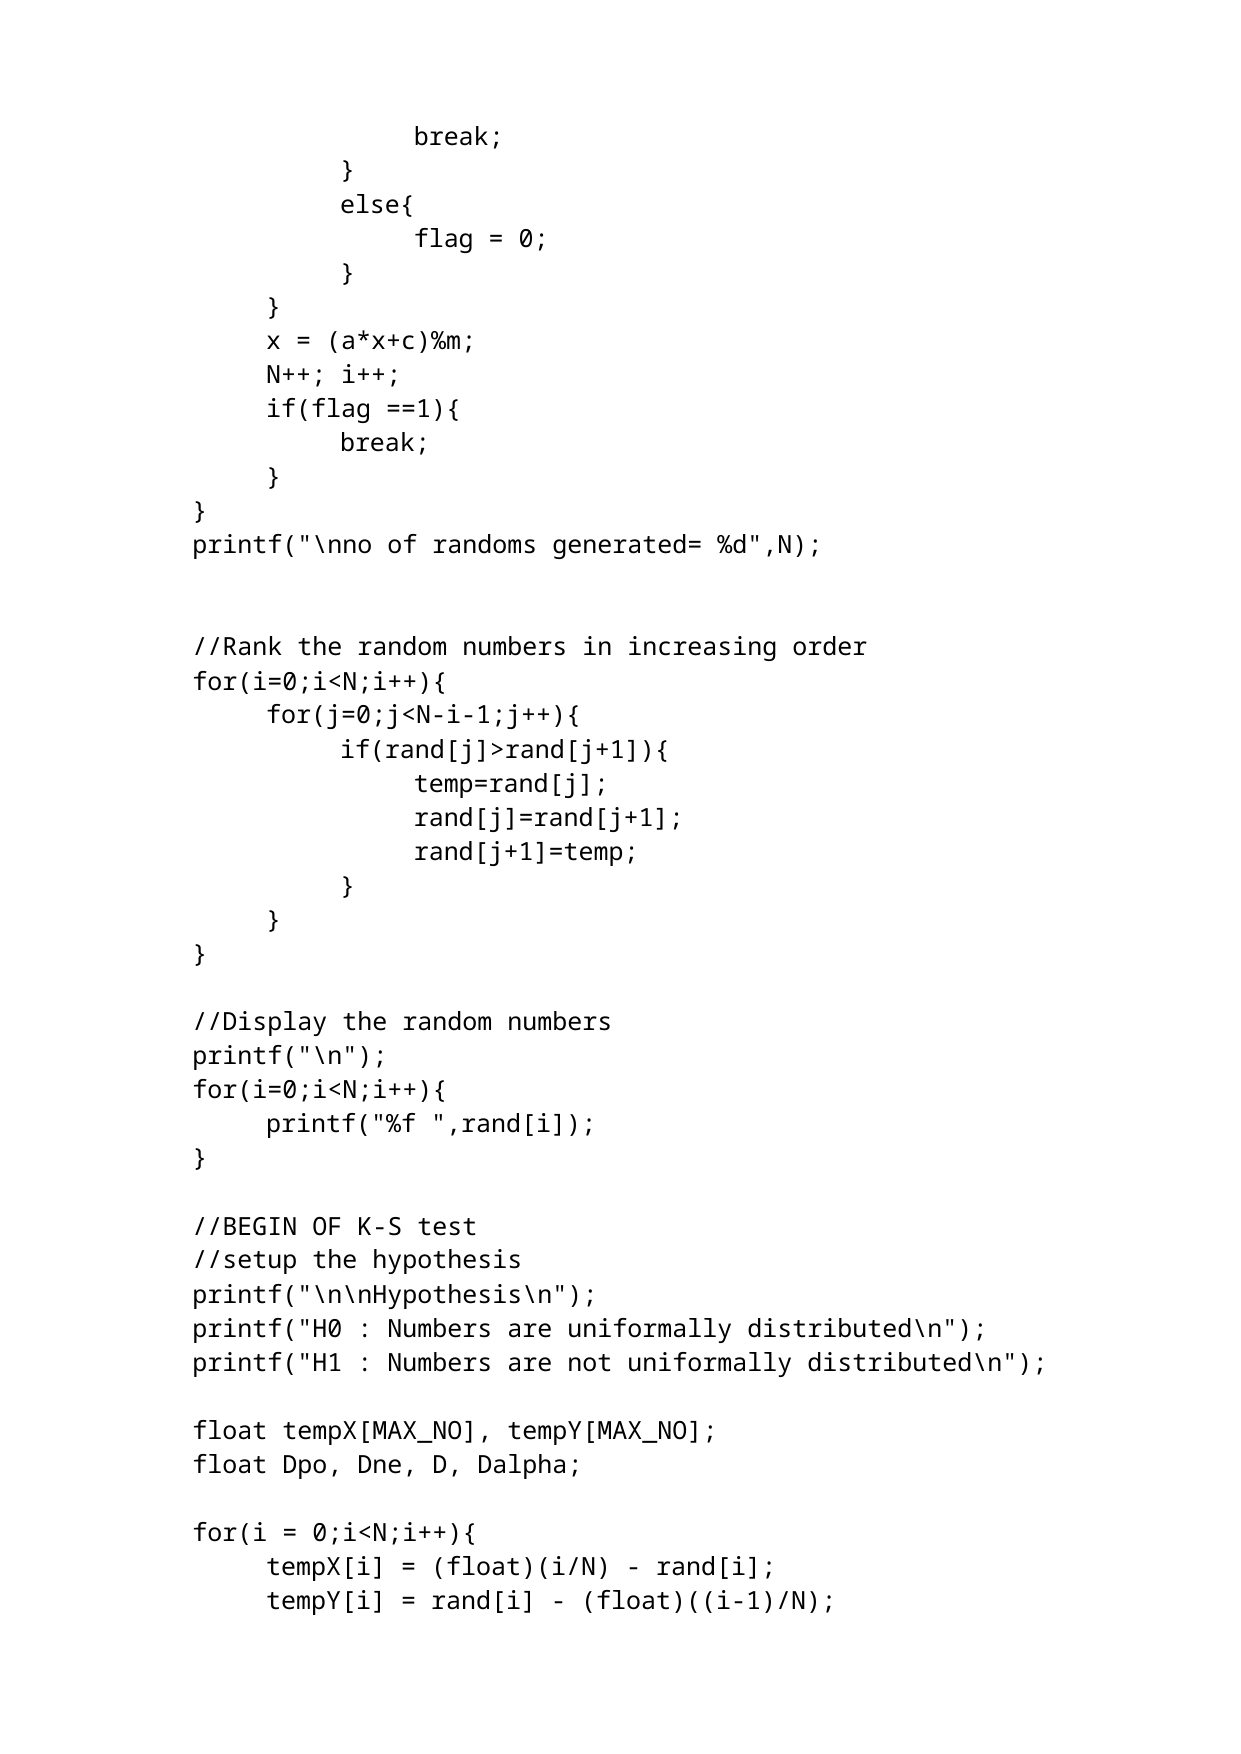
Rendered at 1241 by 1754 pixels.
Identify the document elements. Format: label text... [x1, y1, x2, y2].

text else{ [118, 186, 1122, 220]
text printf("H0 : Numbers are uniformally distributed\n"); [118, 1310, 1122, 1344]
text for(j=0;j<N-i-1;j++){ [118, 697, 1122, 731]
text N++; i++; [118, 357, 1122, 391]
text printf("%f ",rand[i]); [118, 1106, 1122, 1140]
text tempY[i] = rand[i] - (float)((i-1)/N); [118, 1583, 1122, 1617]
text for(i=0;i<N;i++){ [118, 663, 1122, 697]
text printf("\nno of randoms generated= %d",N); [118, 527, 1122, 561]
text } [118, 459, 1122, 493]
text if(rand[j]>rand[j+1]){ [118, 731, 1122, 765]
text } [118, 288, 1122, 322]
text //BEGIN OF K-S test [118, 1208, 1122, 1242]
text } [118, 152, 1122, 186]
text //Display the random numbers [118, 1004, 1122, 1038]
text } [118, 493, 1122, 527]
text for(i = 0;i<N;i++){ [118, 1515, 1122, 1549]
text break; [118, 118, 1122, 152]
text tempX[i] = (float)(i/N) - rand[i]; [118, 1549, 1122, 1583]
text printf("\n\nHypothesis\n"); [118, 1276, 1122, 1310]
text rand[j+1]=temp; [118, 833, 1122, 867]
text } [118, 1140, 1122, 1174]
text if(flag ==1){ [118, 391, 1122, 425]
text for(i=0;i<N;i++){ [118, 1072, 1122, 1106]
text //setup the hypothesis [118, 1242, 1122, 1276]
text x = (a*x+c)%m; [118, 322, 1122, 357]
text temp=rand[j]; [118, 765, 1122, 799]
text float tempX[MAX_NO], tempY[MAX_NO]; [118, 1412, 1122, 1447]
text rand[j]=rand[j+1]; [118, 799, 1122, 833]
text } [118, 867, 1122, 902]
text printf("\n"); [118, 1038, 1122, 1072]
text flag = 0; [118, 220, 1122, 254]
text } [118, 902, 1122, 936]
text printf("H1 : Numbers are not uniformally distributed\n"); [118, 1344, 1122, 1378]
text //Rank the random numbers in increasing order [118, 629, 1122, 663]
text break; [118, 425, 1122, 459]
text float Dpo, Dne, D, Dalpha; [118, 1447, 1122, 1481]
text } [118, 254, 1122, 288]
text } [118, 936, 1122, 970]
